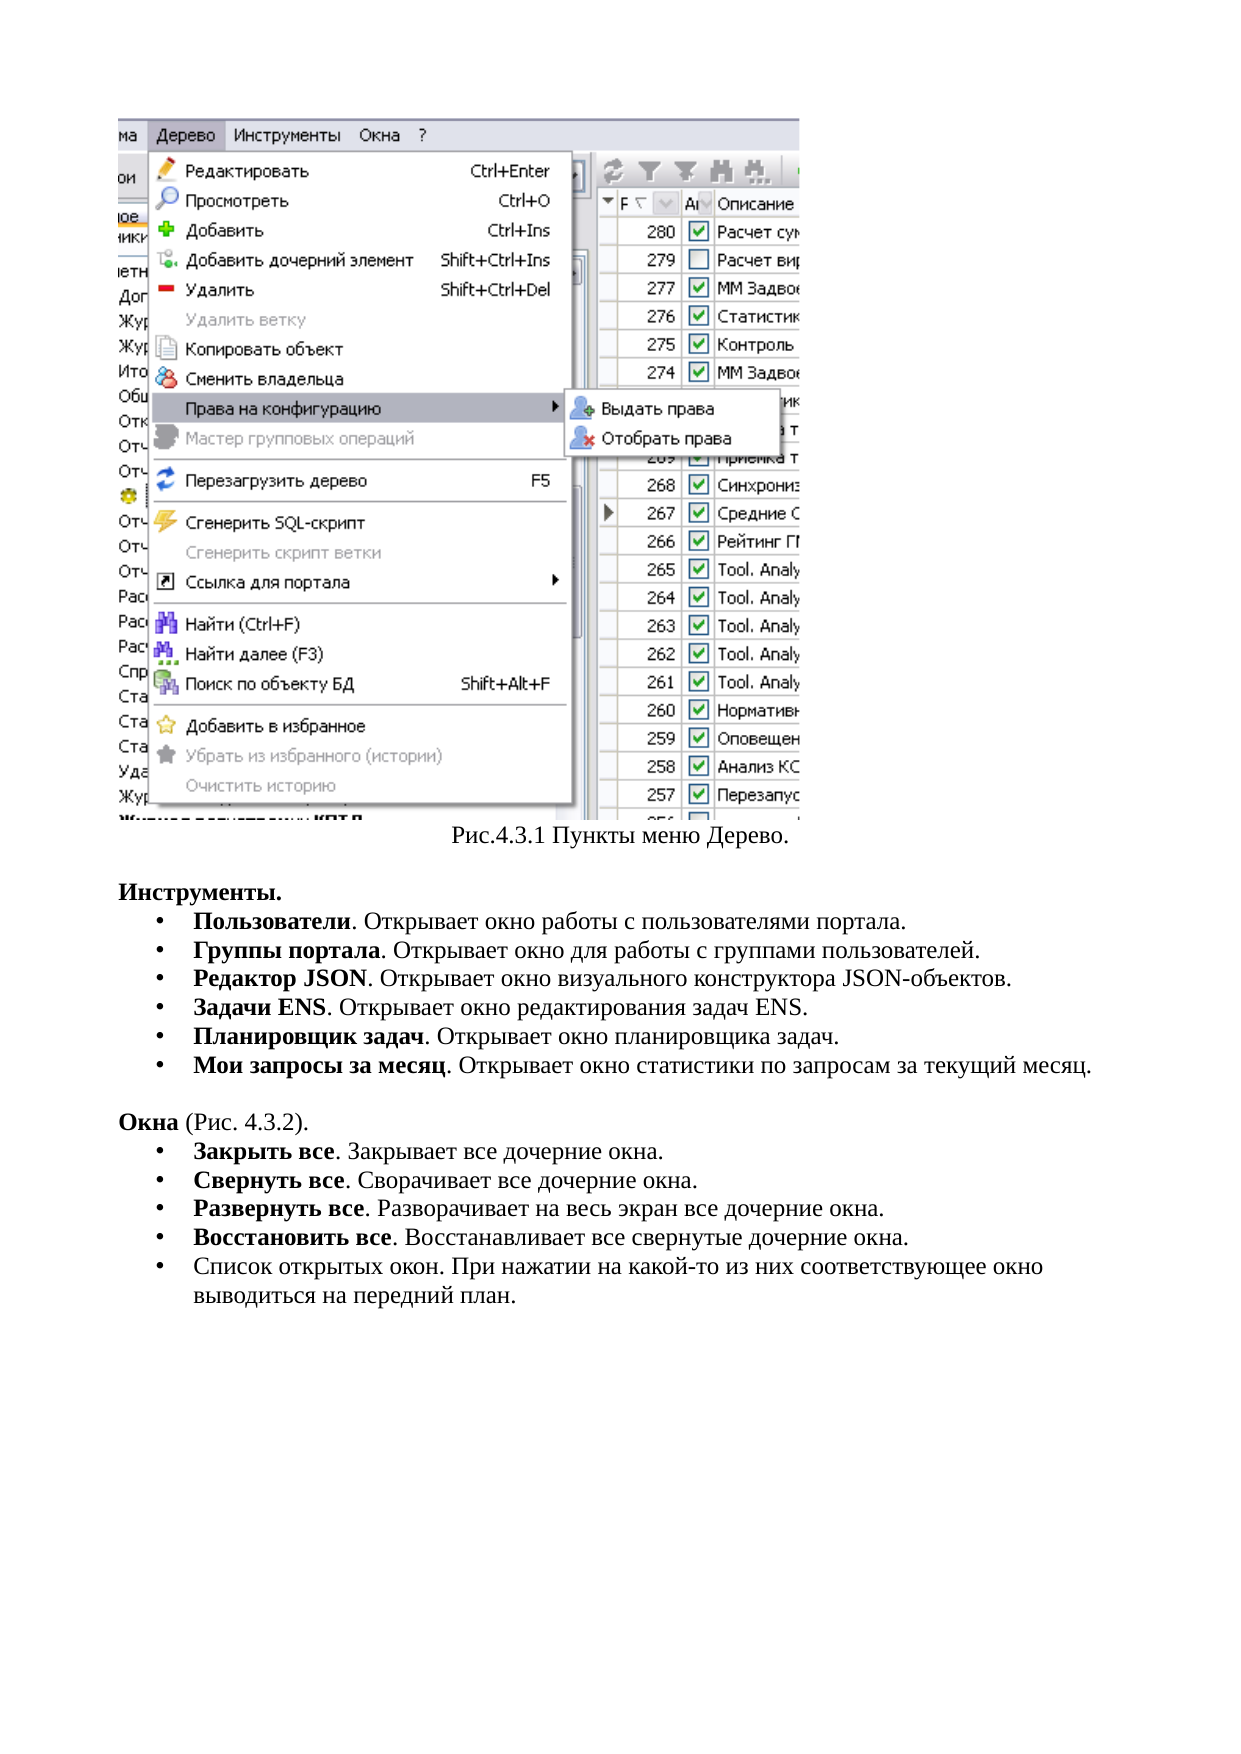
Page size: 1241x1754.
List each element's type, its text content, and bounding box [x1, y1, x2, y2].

list Восстановить все. Восстанавливает все свернутые дочерние окна. [156, 1222, 1122, 1251]
list Мои запросы за месяц. Открывает окно статистики по запросам за текущий месяц. [156, 1050, 1122, 1078]
list Задачи ENS. Открывает окно редактирования задач ENS. [156, 992, 1122, 1021]
list Свернуть все. Сворачивает все дочерние окна. [156, 1165, 1122, 1193]
list Развернуть все. Разворачивает на весь экран все дочерние окна. [156, 1193, 1122, 1222]
list Закрыть все. Закрывает все дочерние окна. [156, 1136, 1122, 1165]
picture [118, 118, 800, 820]
list Список открытых окон. При нажатии на какой-то из них соответствующее окно выводиться на передний план. [156, 1251, 1122, 1308]
list Редактор JSON. Открывает окно визуального конструктора JSON-объектов. [156, 963, 1122, 992]
text Рис.4.3.1 Пункты меню Дерево. [118, 118, 1122, 848]
list Группы портала. Открывает окно для работы с группами пользователей. [156, 935, 1122, 963]
text Инструменты. [118, 877, 1122, 906]
text Окна (Рис. 4.3.2). [118, 1107, 1122, 1136]
list Пользователи. Открывает окно работы с пользователями портала. [156, 906, 1122, 935]
list Планировщик задач. Открывает окно планировщика задач. [156, 1021, 1122, 1050]
